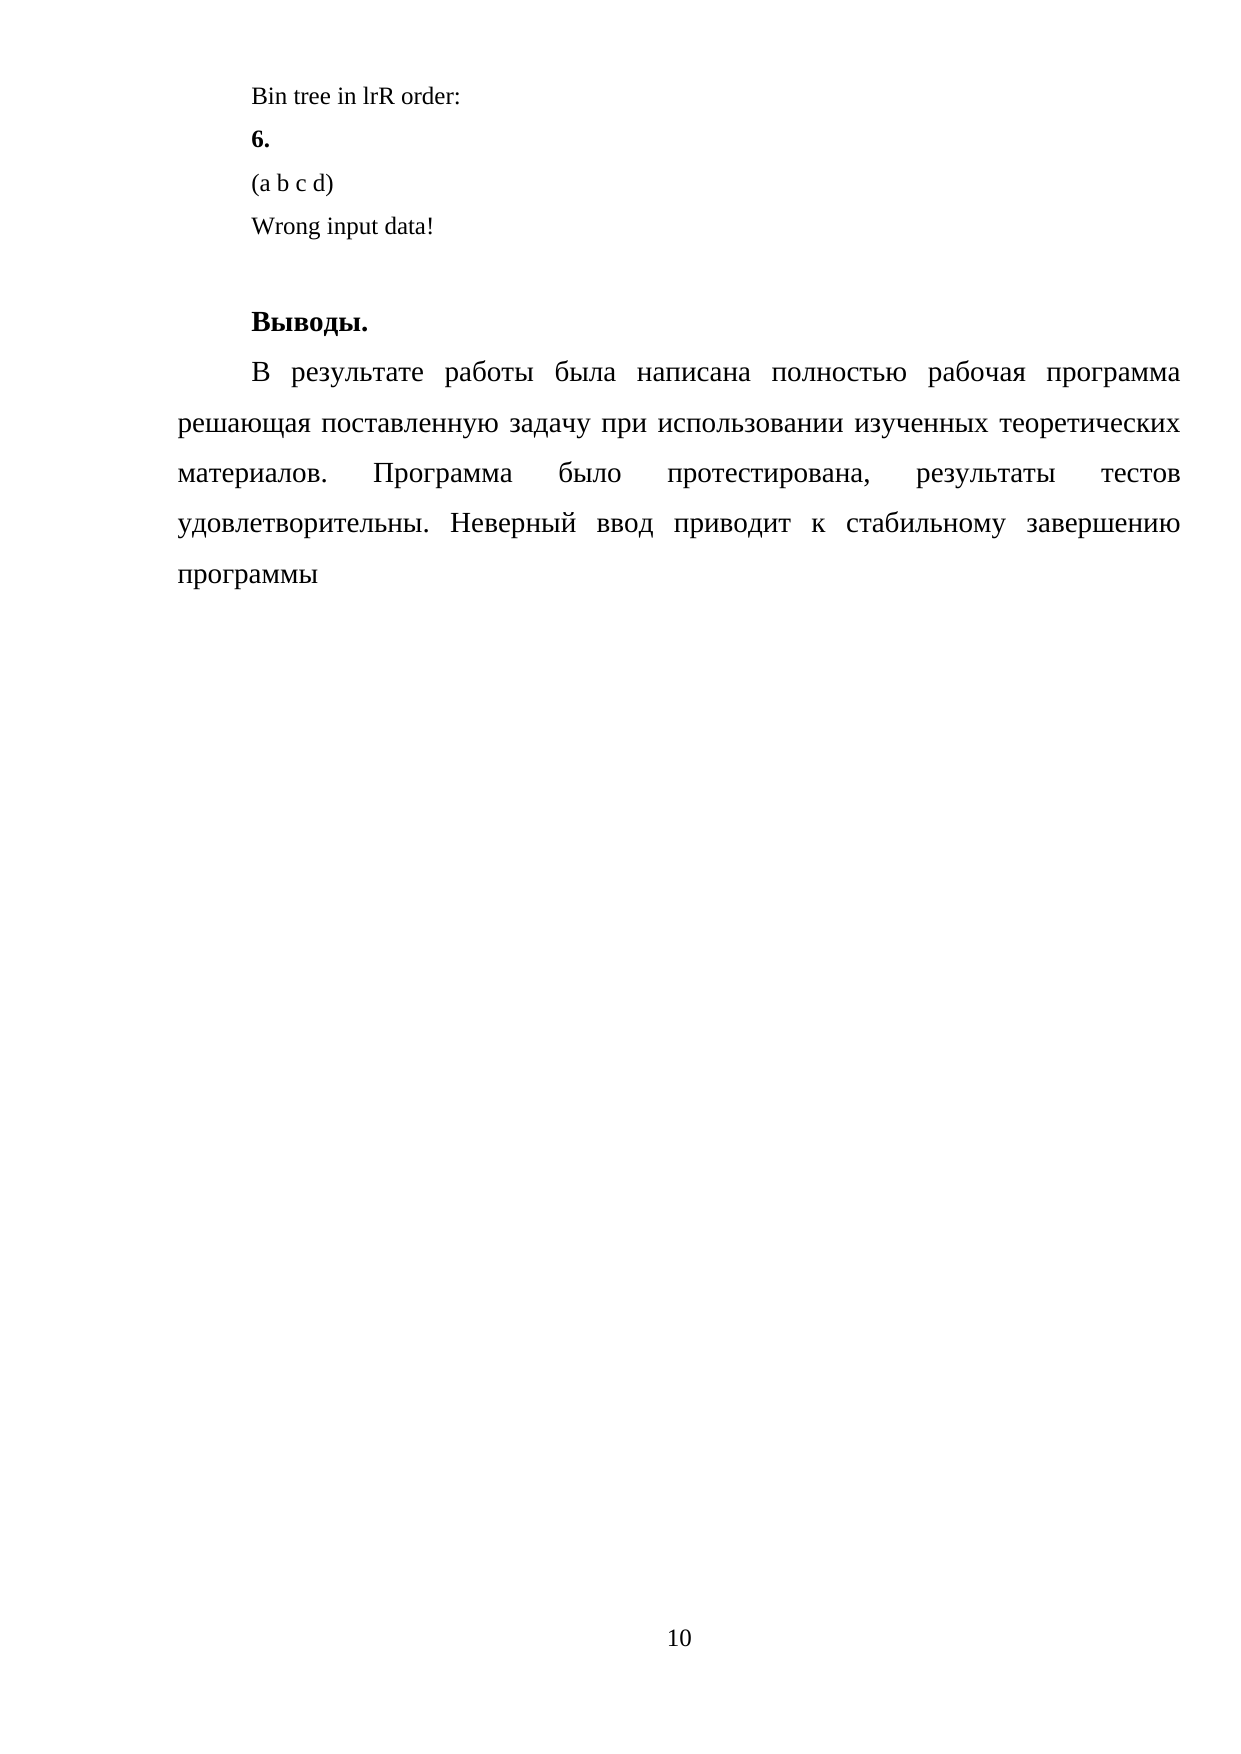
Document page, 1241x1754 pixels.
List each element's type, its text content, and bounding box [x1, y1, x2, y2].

text Wrong input data! [177, 211, 1181, 239]
text В результате работы была написана полностью рабочая программа решающая поставленную задачу при использовании изученных теоретических материалов. Программа было протестирована, результаты тестов удовлетворительны. Неверный ввод приводит к стабильному завершению программы [177, 354, 1181, 589]
text Bin tree in lrR order: [177, 81, 1181, 110]
text (a b c d) [177, 168, 1181, 196]
text Выводы. [177, 304, 1181, 338]
text 6. [177, 124, 1181, 153]
